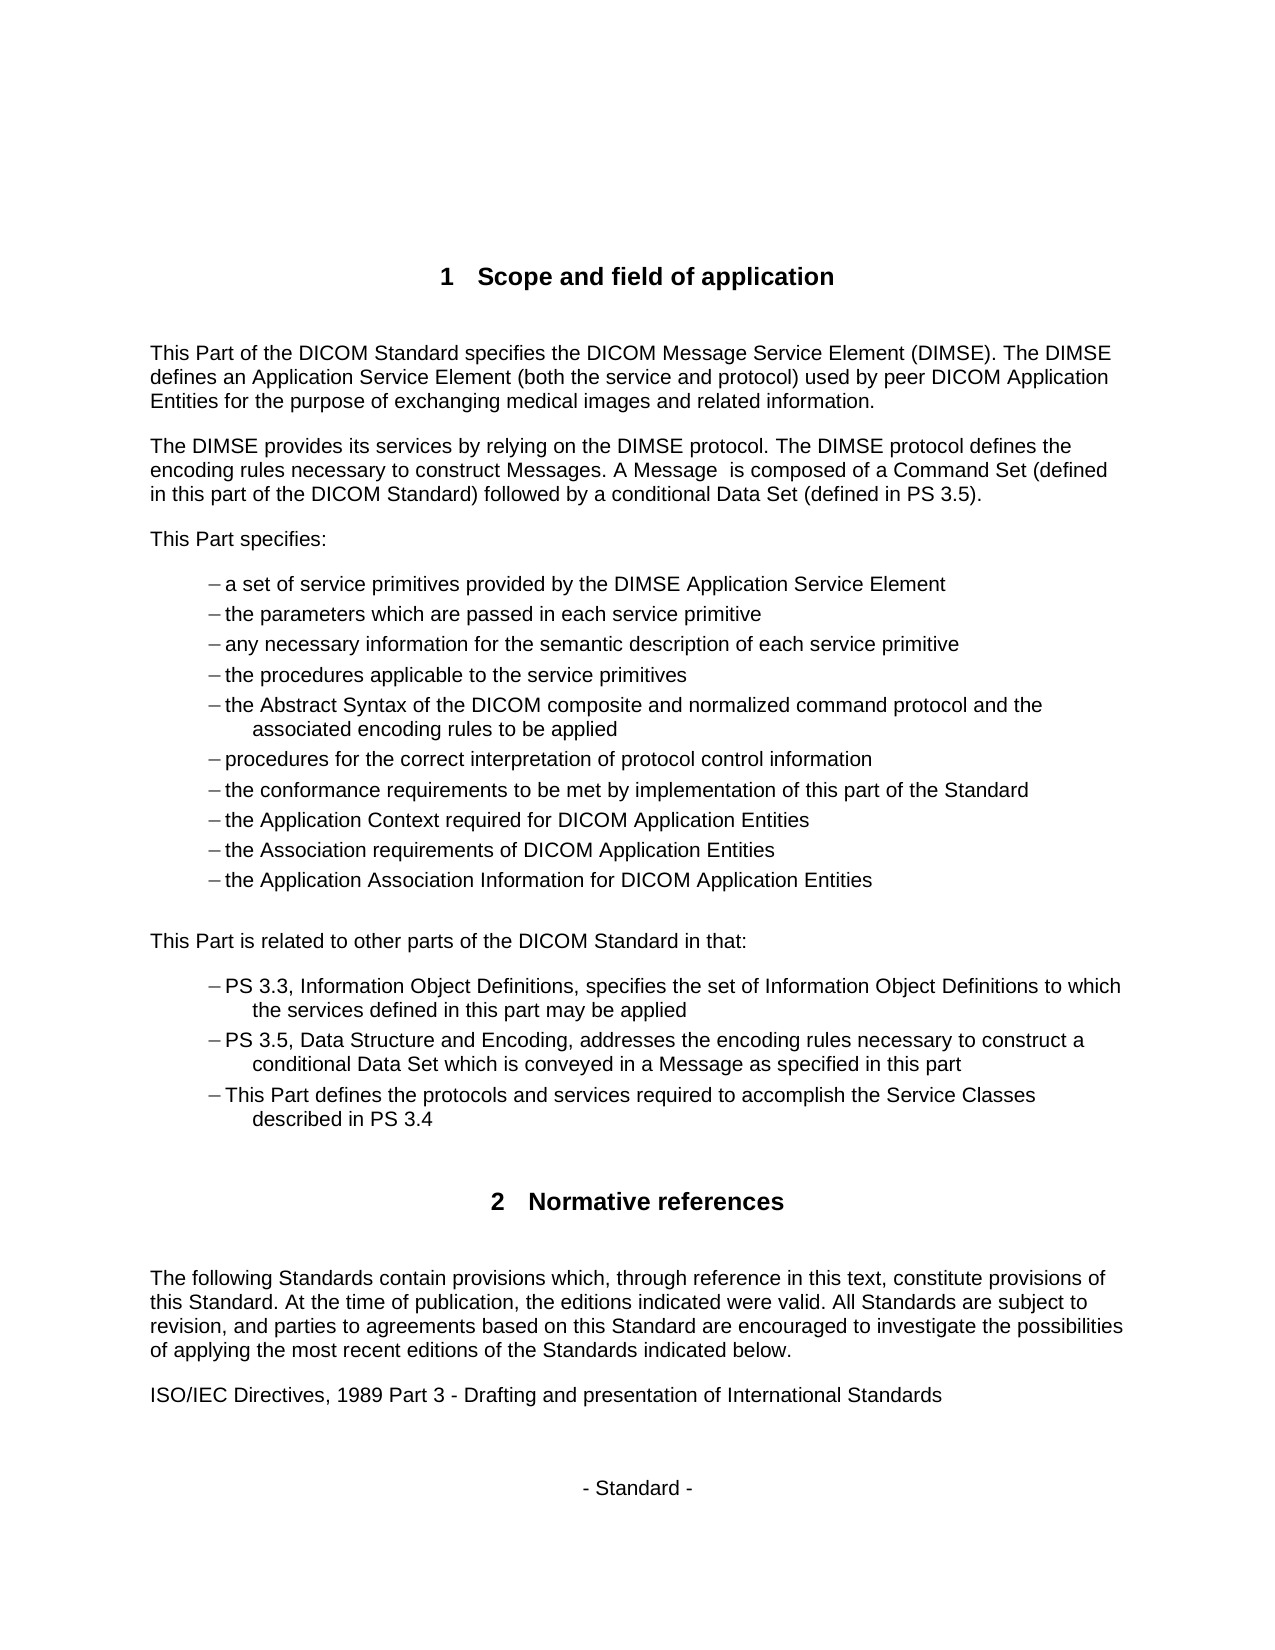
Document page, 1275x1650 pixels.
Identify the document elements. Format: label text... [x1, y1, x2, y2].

text  the parameters which are passed in each service primitive [206, 602, 1125, 626]
subtitle 2 Normative references [150, 1187, 1125, 1216]
text  PS 3.5, Data Structure and Encoding, addresses the encoding rules necessary to construct a conditional Data Set which is conveyed in a Message as specified in this part [206, 1028, 1125, 1076]
text This Part specifies: [150, 527, 1125, 551]
text  This Part defines the protocols and services required to accomplish the Service Classes described in PS 3.4 [206, 1083, 1125, 1131]
text This Part of the DICOM Standard specifies the DICOM Message Service Element (DIMSE). The DIMSE defines an Application Service Element (both the service and protocol) used by peer DICOM Application Entities for the purpose of exchanging medical images and related information. [150, 341, 1125, 413]
text  the Association requirements of DICOM Application Entities [206, 838, 1125, 862]
text  procedures for the correct interpretation of protocol control information [206, 747, 1125, 771]
text  the procedures applicable to the service primitives [206, 662, 1125, 687]
text  the Application Context required for DICOM Application Entities [206, 808, 1125, 832]
text The DIMSE provides its services by relying on the DIMSE protocol. The DIMSE protocol defines the encoding rules necessary to construct Messages. A Message is composed of a Command Set (defined in this part of the DICOM Standard) followed by a conditional Data Set (defined in PS 3.5). [150, 434, 1125, 506]
text  a set of service primitives provided by the DIMSE Application Service Element [206, 572, 1125, 596]
text  the Abstract Syntax of the DICOM composite and normalized command protocol and the associated encoding rules to be applied [206, 693, 1125, 741]
text  PS 3.3, Information Object Definitions, specifies the set of Information Object Definitions to which the services defined in this part may be applied [206, 974, 1125, 1022]
list the Application Association Information for DICOM Application Entities [206, 868, 1125, 892]
subtitle 1 Scope and field of application [150, 262, 1125, 291]
text The following Standards contain provisions which, through reference in this text, constitute provisions of this Standard. At the time of publication, the editions indicated were valid. All Standards are subject to revision, and parties to agreements based on this Standard are encouraged to investigate the possibilities of applying the most recent editions of the Standards indicated below. [150, 1266, 1125, 1362]
text This Part is related to other parts of the DICOM Standard in that: [150, 929, 1125, 953]
text  the conformance requirements to be met by implementation of this part of the Standard [206, 777, 1125, 802]
text  any necessary information for the semantic description of each service primitive [206, 632, 1125, 656]
text ISO/IEC Directives, 1989 Part 3 - Drafting and presentation of International Standards [150, 1383, 1125, 1407]
